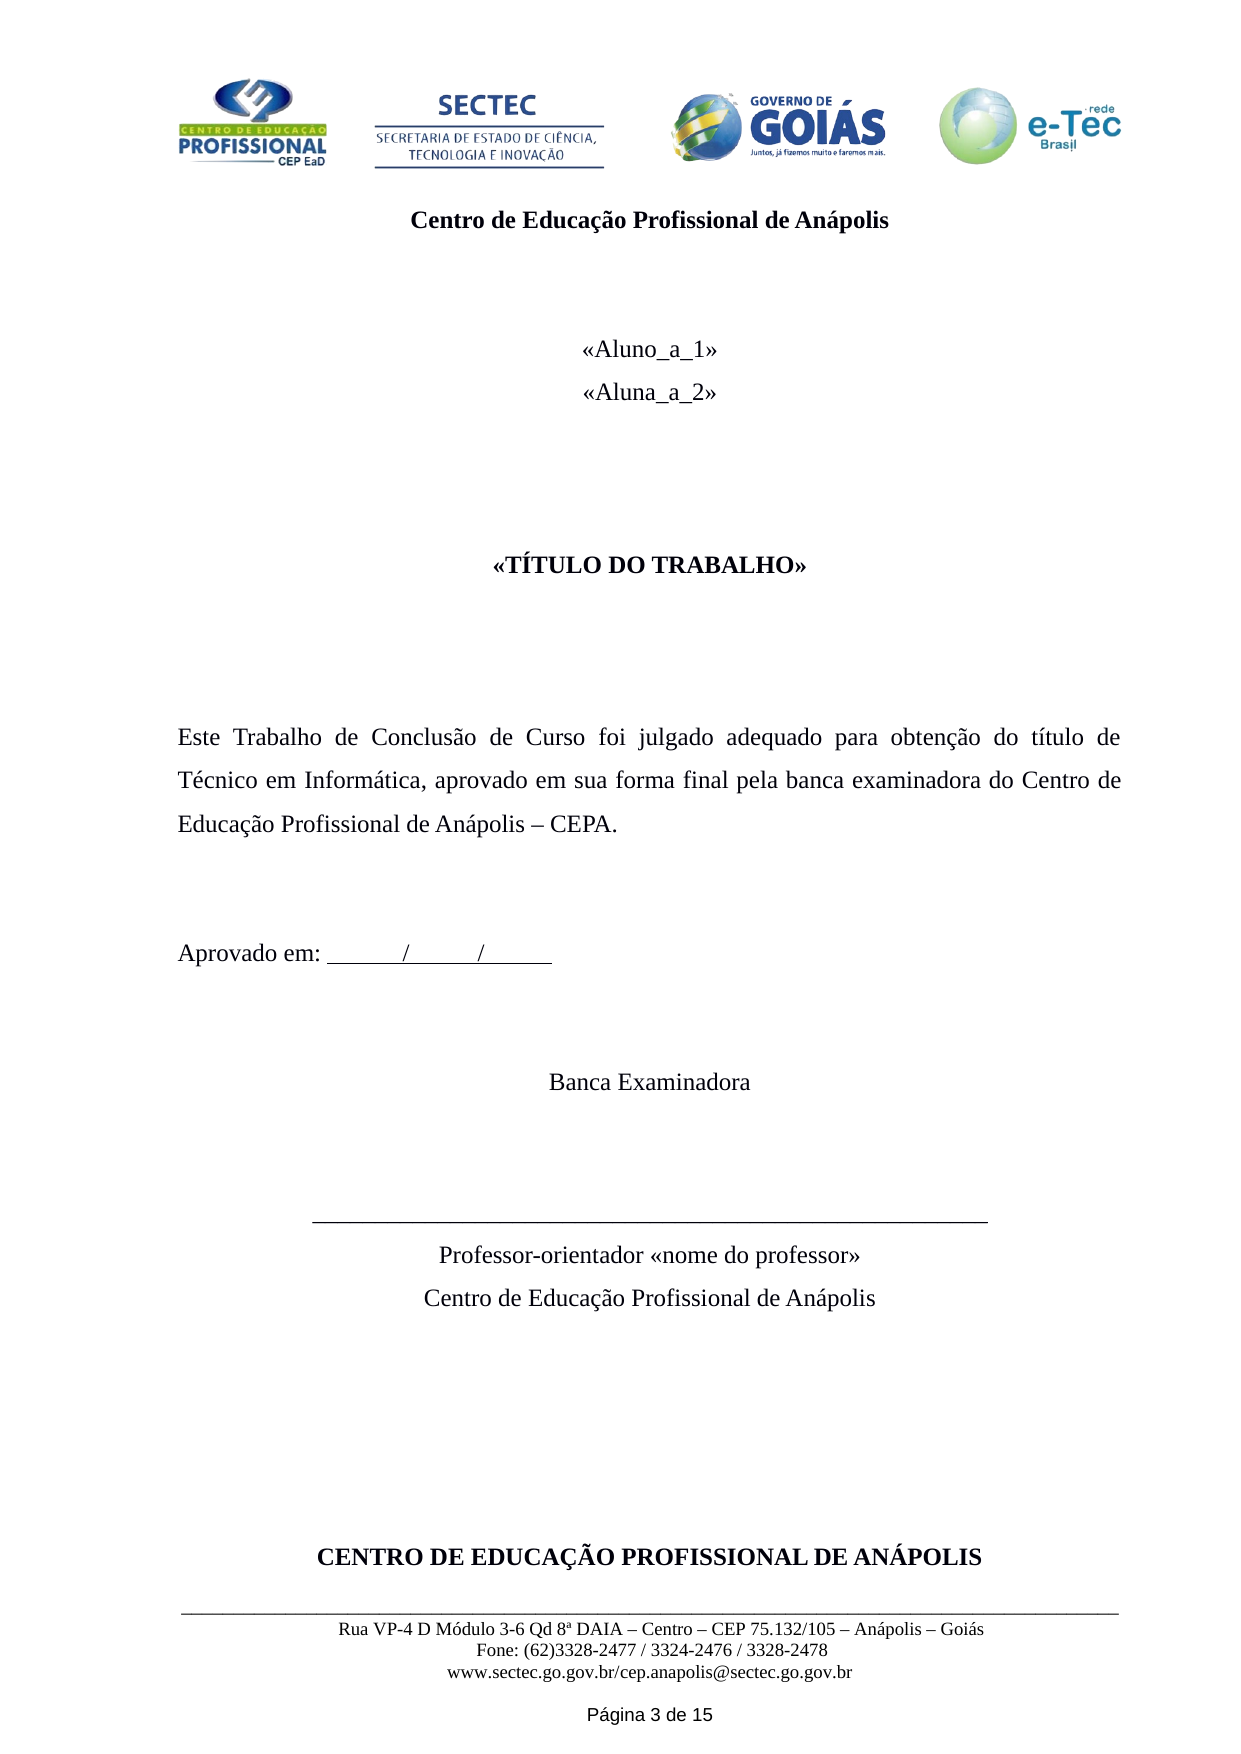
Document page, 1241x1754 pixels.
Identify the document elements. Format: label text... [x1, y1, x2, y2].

text «Aluna_a_2» [177, 377, 1122, 406]
text ______________________________________________________ [177, 1197, 1122, 1226]
text Aprovado em: / / [177, 938, 1122, 967]
text «Aluno_a_1» [177, 334, 1122, 363]
picture [177, 75, 1123, 176]
text Este Trabalho de Conclusão de Curso foi julgado adequado para obtenção do título de Técnico em Informática, aprovado em sua forma final pela banca examinadora do Centro de Educação Profissional de Anápolis – CEPA. [177, 722, 1122, 837]
text CENTRO DE EDUCAÇÃO PROFISSIONAL DE ANÁPOLIS [177, 1542, 1122, 1571]
text Centro de Educação Profissional de Anápolis [177, 1283, 1122, 1312]
text «TÍTULO DO TRABALHO» [177, 550, 1122, 579]
text Professor-orientador «nome do professor» [177, 1240, 1122, 1269]
text Centro de Educação Profissional de Anápolis [177, 205, 1122, 234]
text Banca Examinadora [177, 1067, 1122, 1096]
